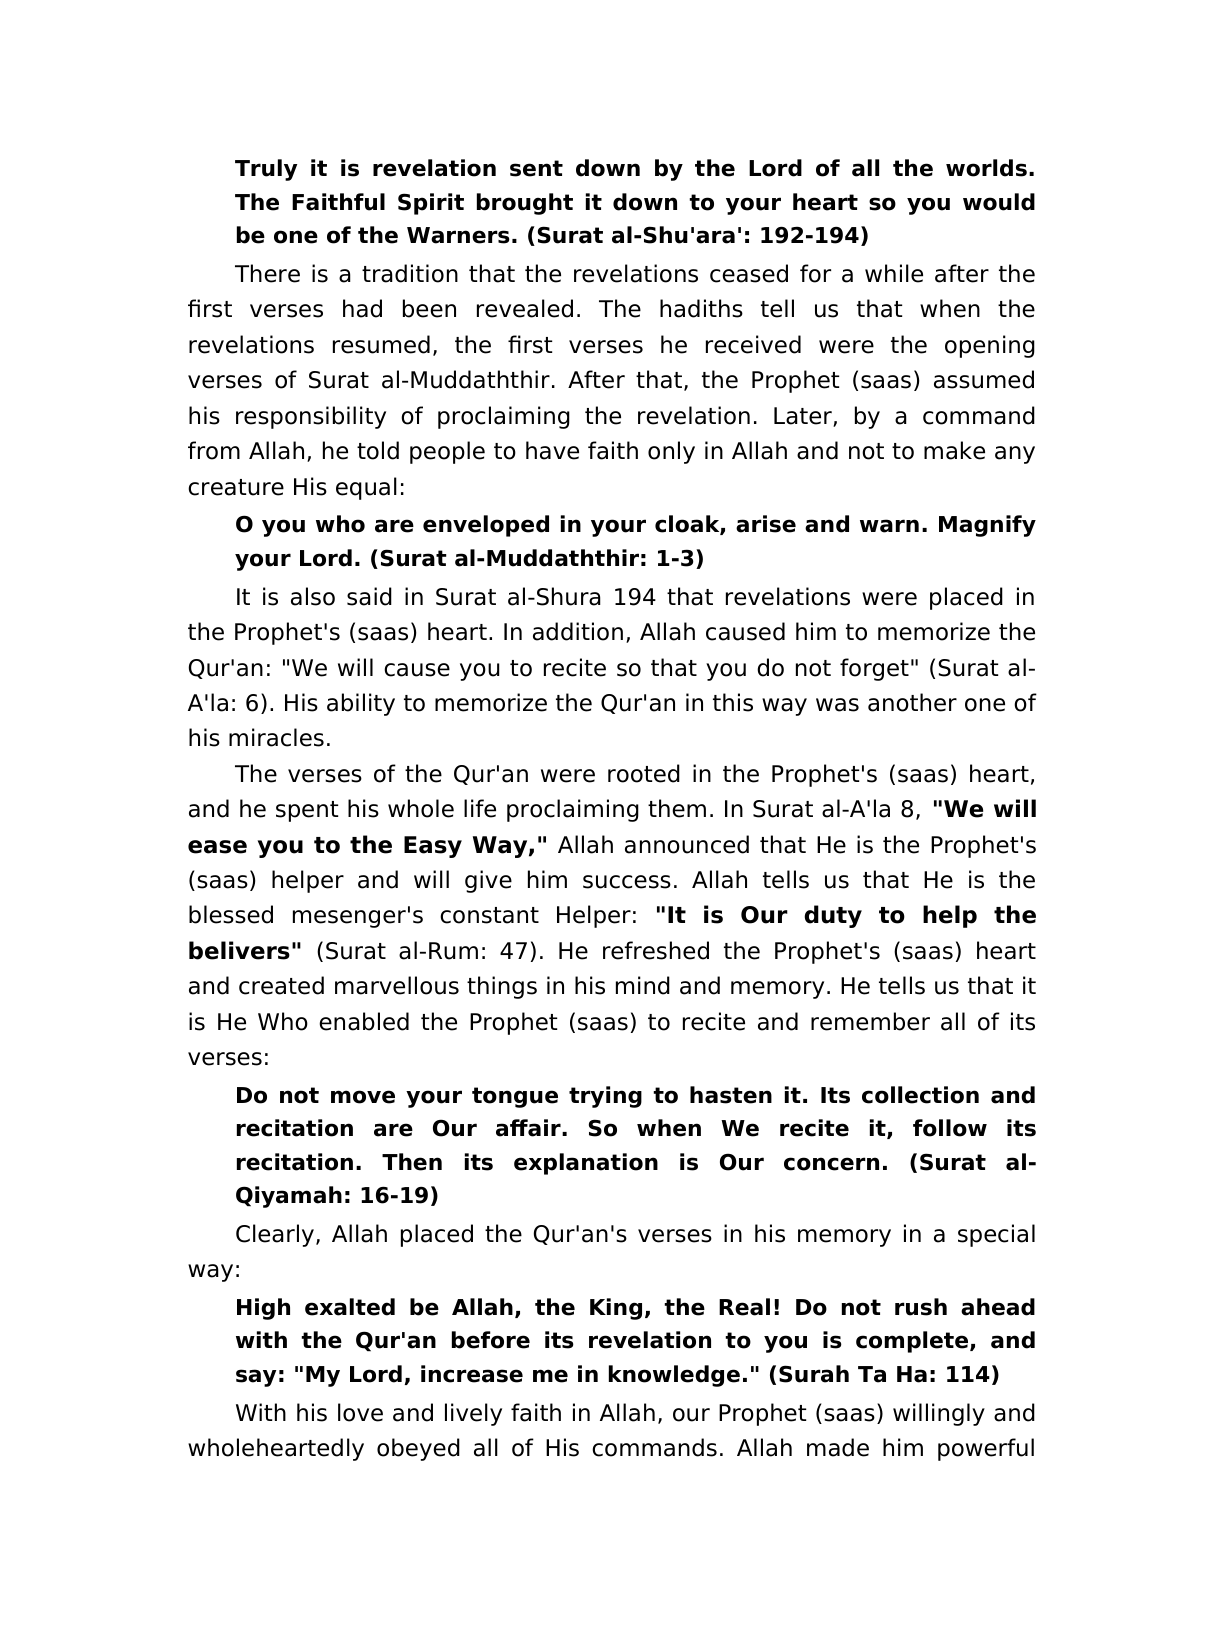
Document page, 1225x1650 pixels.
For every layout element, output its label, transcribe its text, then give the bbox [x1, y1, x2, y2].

text With his love and lively faith in Allah, our Prophet (saas) willingly and wholeheartedly obeyed all of His commands. Allah made him powerful [187, 1393, 1037, 1464]
text O you who are enveloped in your cloak, arise and warn. Magnify your Lord. (Surat al-Muddaththir: 1-3) [235, 506, 1037, 573]
text There is a tradition that the revelations ceased for a while after the first verses had been revealed. The hadiths tell us that when the revelations resumed, the first verses he received were the opening verses of Surat al-Muddaththir. After that, the Prophet (saas) assumed his responsibility of proclaiming the revelation. Later, by a command from Allah, he told people to have faith only in Allah and not to make any creature His equal: [187, 254, 1037, 502]
text Do not move your tongue trying to hasten it. Its collection and recitation are Our affair. So when We recite it, follow its recitation. Then its explanation is Our concern. (Surat al-Qiyamah: 16-19) [235, 1077, 1037, 1210]
text Truly it is revelation sent down by the Lord of all the worlds. The Faithful Spirit brought it down to your heart so you would be one of the Warners. (Surat al-Shu'ara': 192-194) [235, 150, 1037, 250]
text The verses of the Qur'an were rooted in the Prophet's (saas) heart, and he spent his whole life proclaiming them. In Surat al-A'la 8, "We will ease you to the Easy Way," Allah announced that He is the Prophet's (saas) helper and will give him success. Allah tells us that He is the blessed mesenger's constant Helper: "It is Our duty to help the belivers" (Surat al-Rum: 47). He refreshed the Prophet's (saas) heart and created marvellous things in his mind and memory. He tells us that it is He Who enabled the Prophet (saas) to recite and remember all of its verses: [187, 754, 1037, 1073]
text Clearly, Allah placed the Qur'an's verses in his memory in a special way: [187, 1214, 1037, 1285]
text High exalted be Allah, the King, the Real! Do not rush ahead with the Qur'an before its revelation to you is complete, and say: "My Lord, increase me in knowledge." (Surah Ta Ha: 114) [235, 1289, 1037, 1389]
text It is also said in Surat al-Shura 194 that revelations were placed in the Prophet's (saas) heart. In addition, Allah caused him to memorize the Qur'an: "We will cause you to recite so that you do not forget" (Surat al-A'la: 6). His ability to memorize the Qur'an in this way was another one of his miracles. [187, 577, 1037, 754]
